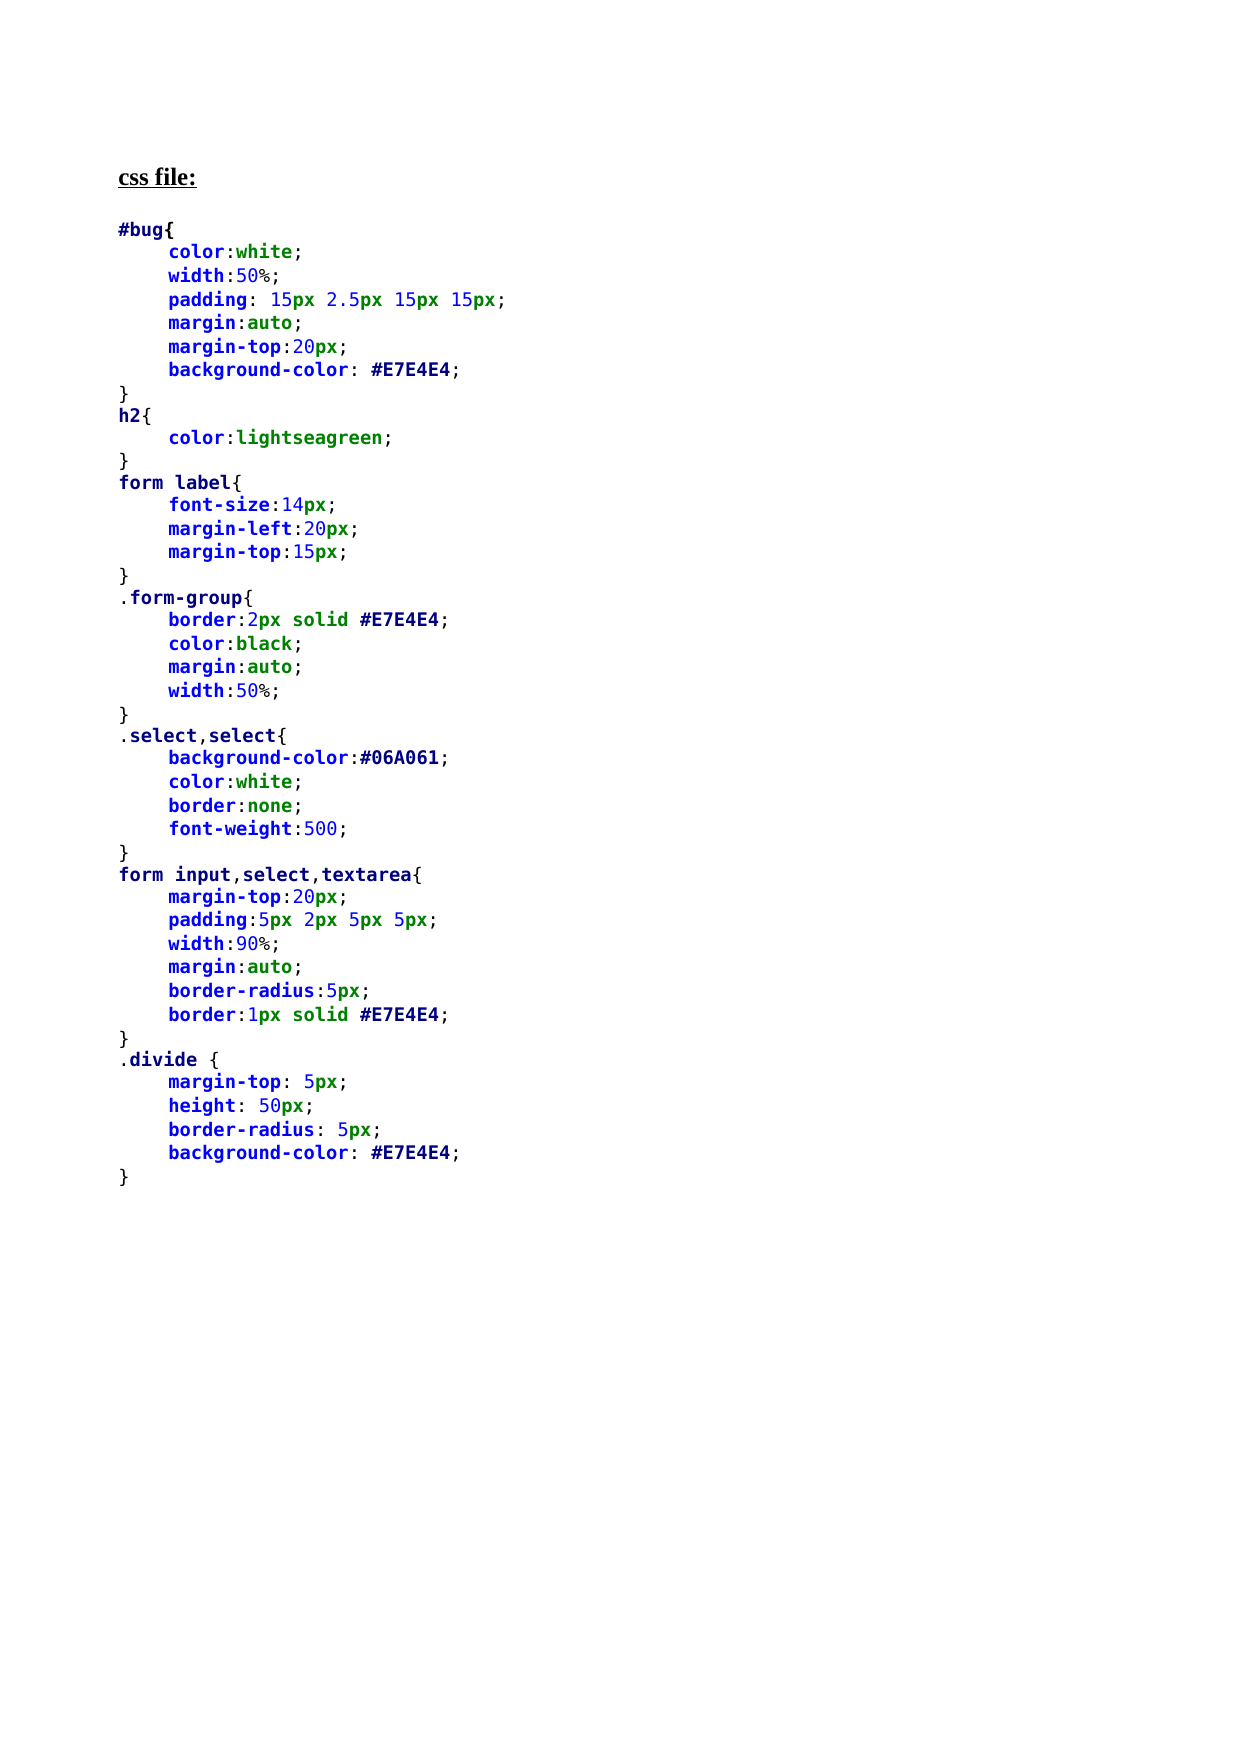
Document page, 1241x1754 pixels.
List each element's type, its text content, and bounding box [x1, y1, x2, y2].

text .form-group{ [118, 587, 1122, 609]
text .select,select{ [118, 725, 1122, 747]
text #bug{ [118, 219, 1122, 241]
text border:none; [118, 794, 1122, 818]
text css file: [118, 162, 1122, 191]
text form label{ [118, 472, 1122, 494]
text margin:auto; [118, 312, 1122, 336]
text background-color: #E7E4E4; [118, 1142, 1122, 1166]
text color:white; [118, 241, 1122, 265]
text border-radius:5px; [118, 980, 1122, 1004]
text h2{ [118, 405, 1122, 427]
text color:white; [118, 771, 1122, 794]
text margin-top:15px; [118, 542, 1122, 565]
text width:50%; [118, 265, 1122, 288]
text font-size:14px; [118, 494, 1122, 518]
text background-color:#06A061; [118, 747, 1122, 771]
text margin:auto; [118, 656, 1122, 680]
text color:black; [118, 633, 1122, 656]
text margin-top:20px; [118, 886, 1122, 909]
text } [118, 1027, 1122, 1049]
text border:2px solid #E7E4E4; [118, 609, 1122, 633]
text width:50%; [118, 680, 1122, 703]
text } [118, 842, 1122, 864]
text .divide { [118, 1049, 1122, 1071]
text } [118, 703, 1122, 725]
text } [118, 451, 1122, 472]
text font-weight:500; [118, 818, 1122, 842]
text padding:5px 2px 5px 5px; [118, 909, 1122, 933]
text margin-top:20px; [118, 336, 1122, 359]
text height: 50px; [118, 1095, 1122, 1118]
text border:1px solid #E7E4E4; [118, 1004, 1122, 1027]
text color:lightseagreen; [118, 427, 1122, 451]
text } [118, 383, 1122, 405]
text margin:auto; [118, 957, 1122, 980]
text padding: 15px 2.5px 15px 15px; [118, 288, 1122, 312]
text background-color: #E7E4E4; [118, 359, 1122, 383]
text margin-left:20px; [118, 518, 1122, 542]
text } [118, 565, 1122, 587]
text border-radius: 5px; [118, 1118, 1122, 1142]
text } [118, 1166, 1122, 1188]
text form input,select,textarea{ [118, 864, 1122, 886]
text width:90%; [118, 933, 1122, 957]
text margin-top: 5px; [118, 1071, 1122, 1095]
